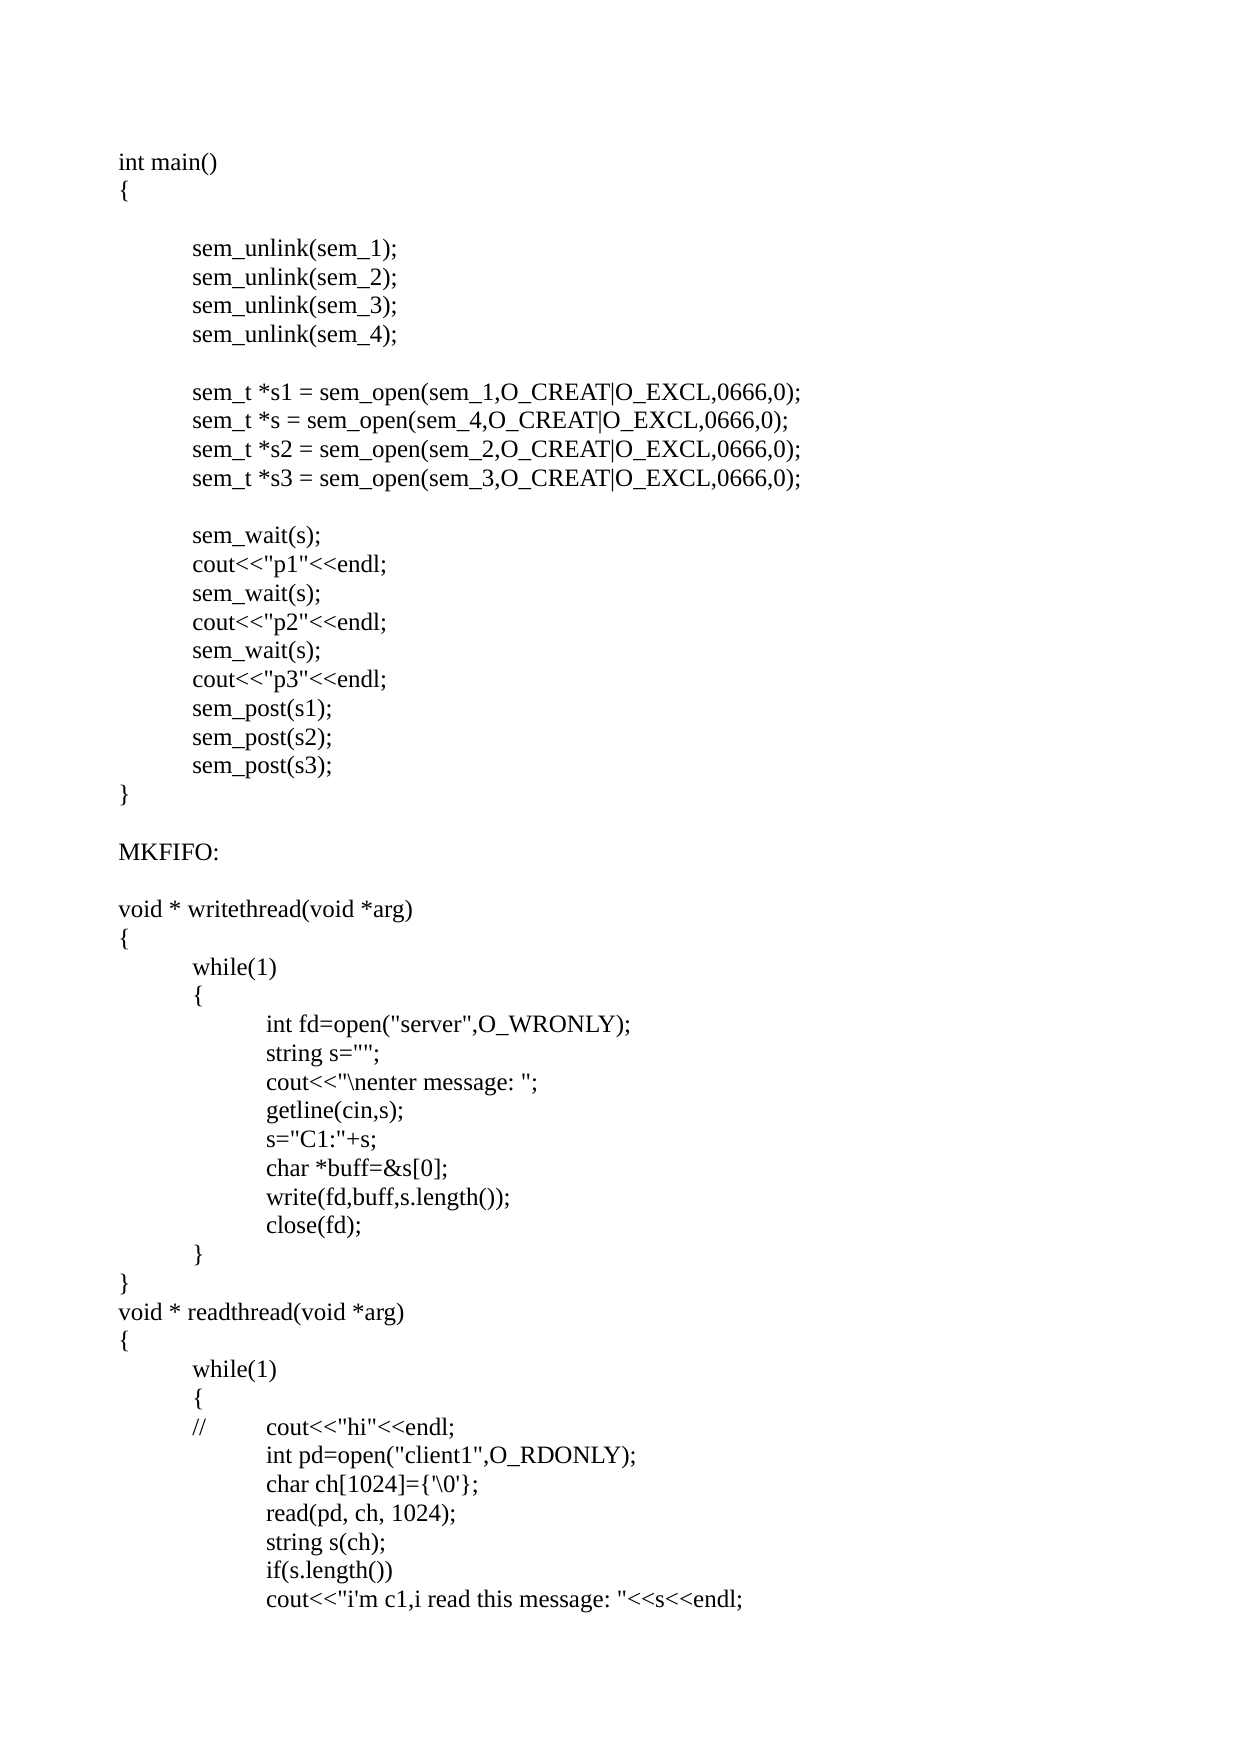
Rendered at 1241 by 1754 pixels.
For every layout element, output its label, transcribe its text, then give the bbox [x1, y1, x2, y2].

text sem_unlink(sem_4); [118, 319, 1122, 348]
text // cout<<"hi"<<endl; [118, 1412, 1122, 1441]
text { [118, 1326, 1122, 1354]
text cout<<"p2"<<endl; [118, 607, 1122, 636]
text sem_unlink(sem_2); [118, 262, 1122, 291]
text int pd=open("client1",O_RDONLY); [118, 1441, 1122, 1469]
text sem_t *s2 = sem_open(sem_2,O_CREAT|O_EXCL,0666,0); [118, 434, 1122, 463]
text while(1) [118, 1354, 1122, 1383]
text sem_post(s3); [118, 751, 1122, 779]
text { [118, 1383, 1122, 1412]
text char *buff=&s[0]; [118, 1153, 1122, 1182]
text sem_post(s1); [118, 693, 1122, 722]
text cout<<"p1"<<endl; [118, 549, 1122, 578]
text sem_unlink(sem_1); [118, 233, 1122, 262]
text sem_wait(s); [118, 578, 1122, 607]
text cout<<"i'm c1,i read this message: "<<s<<endl; [118, 1584, 1122, 1613]
text char ch[1024]={'\0'}; [118, 1469, 1122, 1498]
text int fd=open("server",O_WRONLY); [118, 1009, 1122, 1038]
text sem_unlink(sem_3); [118, 291, 1122, 319]
text read(pd, ch, 1024); [118, 1498, 1122, 1527]
text { [118, 923, 1122, 952]
text sem_t *s3 = sem_open(sem_3,O_CREAT|O_EXCL,0666,0); [118, 463, 1122, 492]
text } [118, 1268, 1122, 1297]
text sem_wait(s); [118, 636, 1122, 664]
text s="C1:"+s; [118, 1124, 1122, 1153]
text if(s.length()) [118, 1556, 1122, 1584]
text sem_post(s2); [118, 722, 1122, 751]
text { [118, 176, 1122, 204]
text sem_wait(s); [118, 521, 1122, 549]
text write(fd,buff,s.length()); [118, 1182, 1122, 1211]
text MKFIFO: [118, 837, 1122, 866]
text { [118, 981, 1122, 1009]
text } [118, 1239, 1122, 1268]
text cout<<"\nenter message: "; [118, 1067, 1122, 1096]
text getline(cin,s); [118, 1096, 1122, 1124]
text sem_t *s1 = sem_open(sem_1,O_CREAT|O_EXCL,0666,0); [118, 377, 1122, 406]
text while(1) [118, 952, 1122, 981]
text sem_t *s = sem_open(sem_4,O_CREAT|O_EXCL,0666,0); [118, 406, 1122, 434]
text string s(ch); [118, 1527, 1122, 1556]
text void * writethread(void *arg) [118, 894, 1122, 923]
text cout<<"p3"<<endl; [118, 664, 1122, 693]
text } [118, 779, 1122, 808]
text void * readthread(void *arg) [118, 1297, 1122, 1326]
text string s=""; [118, 1038, 1122, 1067]
text int main() [118, 147, 1122, 176]
text close(fd); [118, 1211, 1122, 1239]
